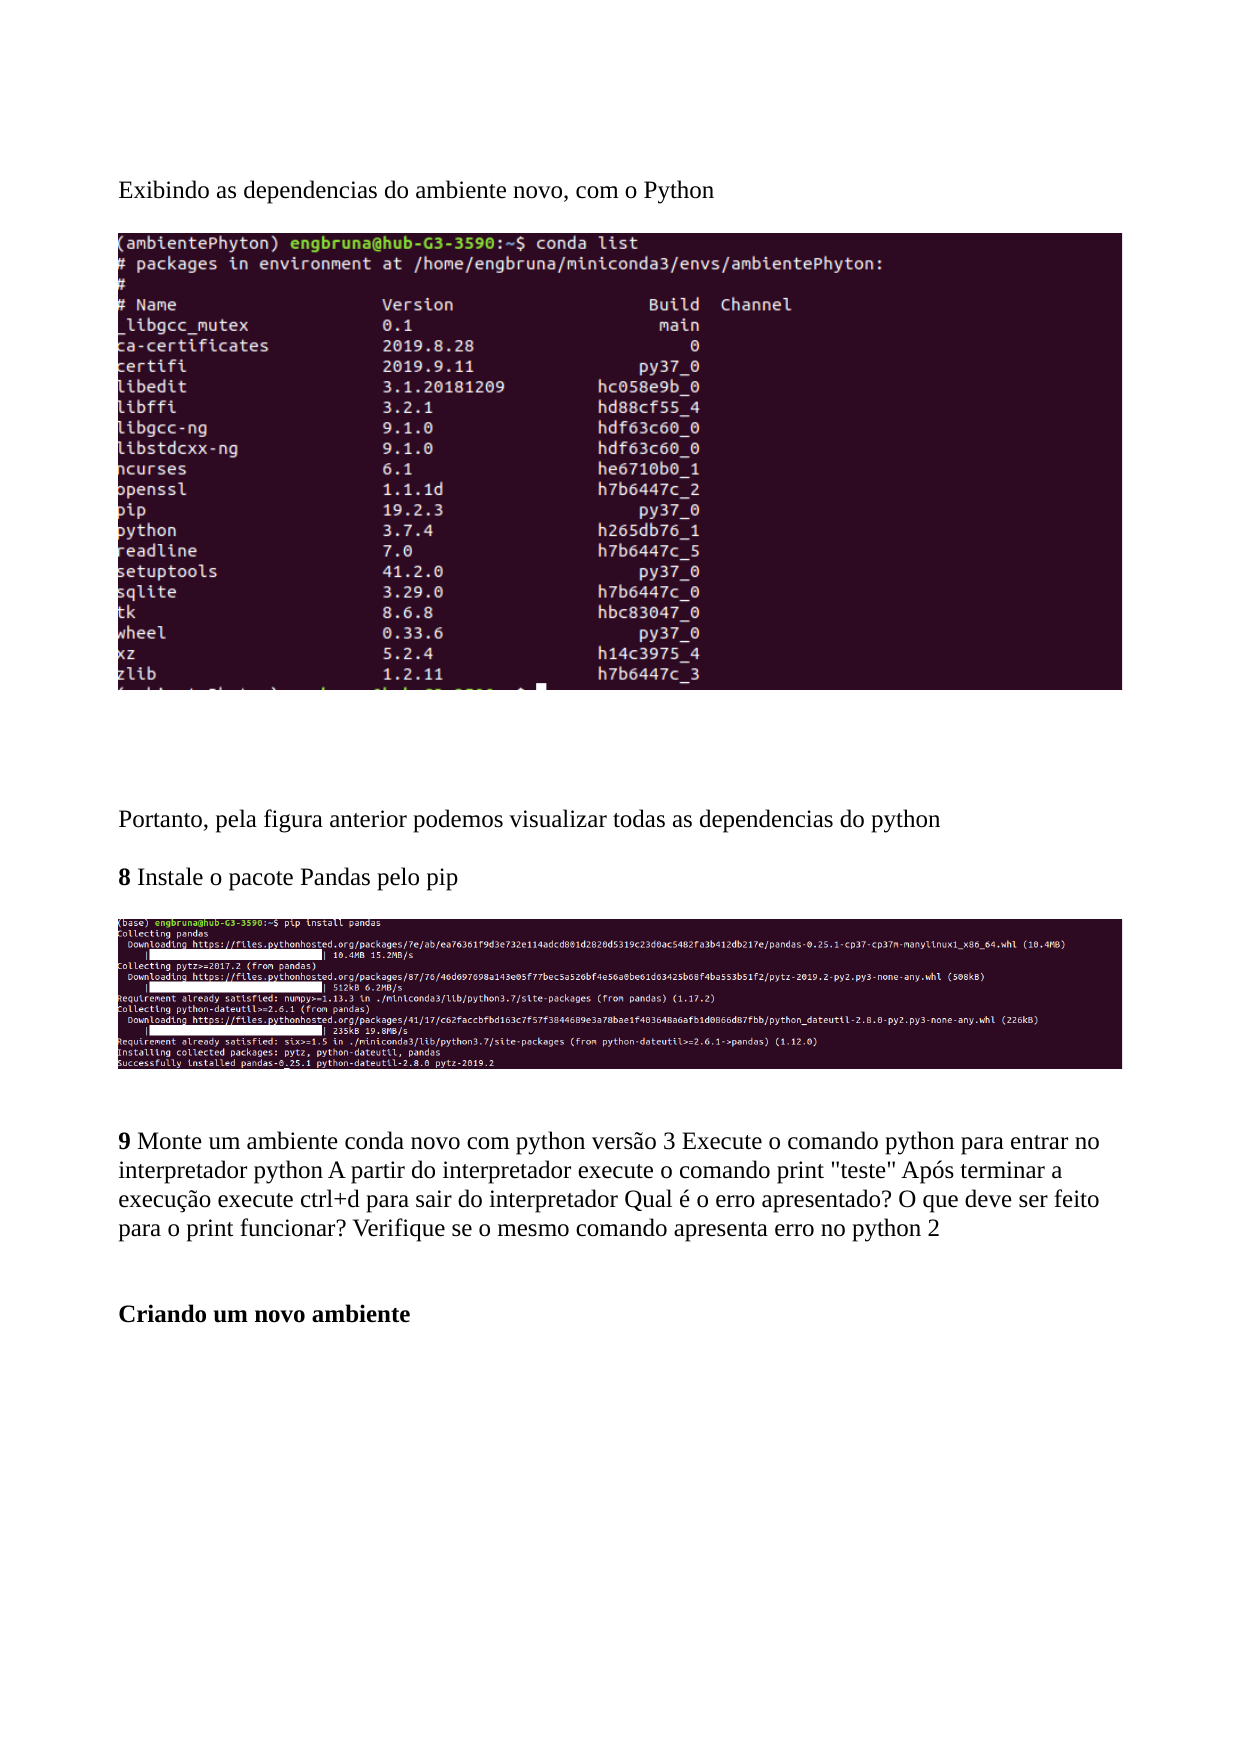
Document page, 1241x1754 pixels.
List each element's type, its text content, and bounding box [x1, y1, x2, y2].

text 8 Instale o pacote Pandas pelo pip [118, 862, 1122, 891]
text Criando um novo ambiente [118, 1299, 1122, 1328]
picture [118, 233, 1123, 690]
picture [118, 919, 1123, 1069]
text Exibindo as dependencias do ambiente novo, com o Python [118, 176, 1122, 204]
text Portanto, pela figura anterior podemos visualizar todas as dependencias do python [118, 804, 1122, 833]
text 9 Monte um ambiente conda novo com python versão 3 Execute o comando python para entrar no interpretador python A partir do interpretador execute o comando print "teste" Após terminar a execução execute ctrl+d para sair do interpretador Qual é o erro apresentado? O que deve ser feito para o print funcionar? Verifique se o mesmo comando apresenta erro no python 2 [118, 1126, 1122, 1241]
